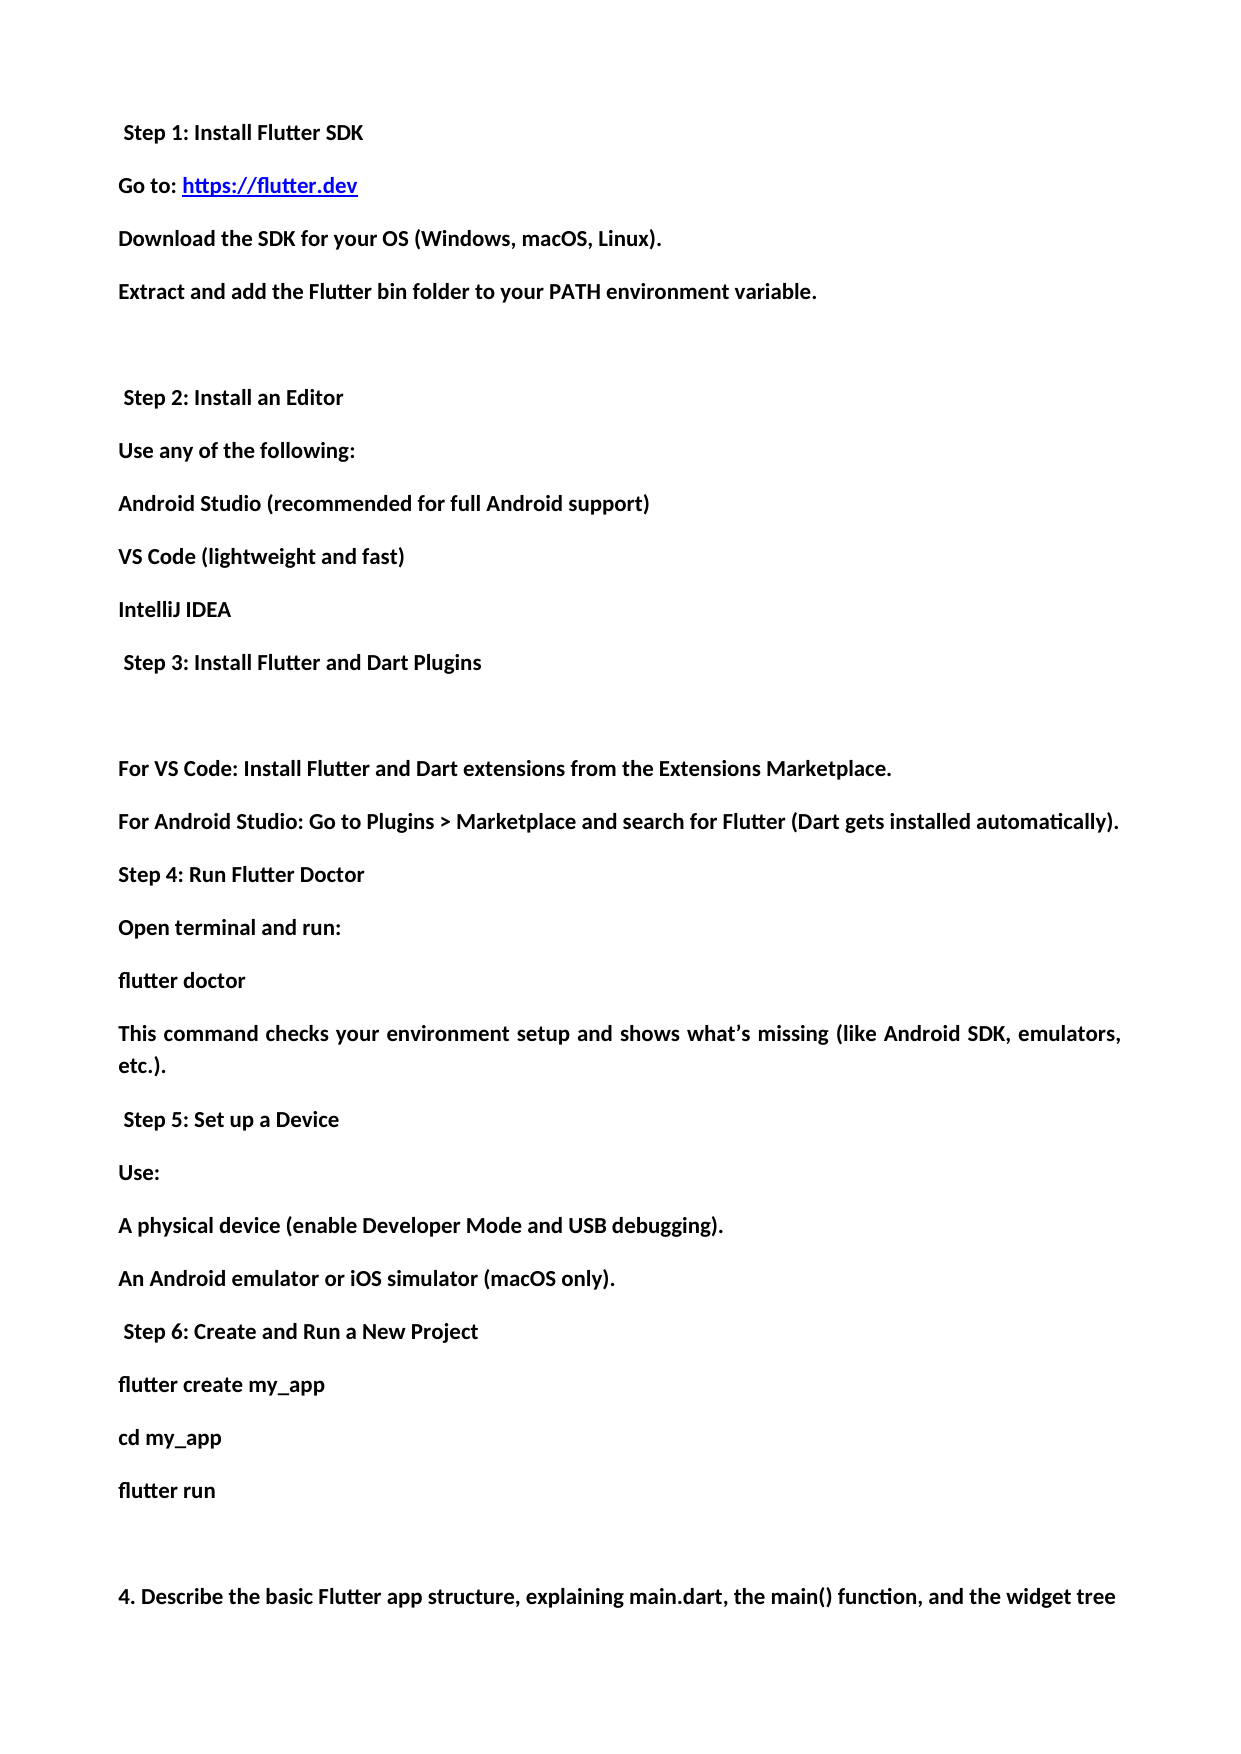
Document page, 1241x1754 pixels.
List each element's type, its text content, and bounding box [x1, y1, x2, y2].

text Step 6: Create and Run a New Project [118, 1317, 1122, 1345]
text Go to: https://flutter.dev [118, 171, 1122, 199]
text An Android emulator or iOS simulator (macOS only). [118, 1264, 1122, 1292]
text Use any of the following: [118, 436, 1122, 464]
text For VS Code: Install Flutter and Dart extensions from the Extensions Marketplace. [118, 754, 1122, 782]
text flutter run [118, 1476, 1122, 1504]
text Step 1: Install Flutter SDK [118, 118, 1122, 146]
text 4. Describe the basic Flutter app structure, explaining main.dart, the main() function, and the widget tree [118, 1582, 1122, 1610]
text VS Code (lightweight and fast) [118, 542, 1122, 570]
text flutter create my_app [118, 1370, 1122, 1398]
text Download the SDK for your OS (Windows, macOS, Linux). [118, 224, 1122, 252]
text Step 5: Set up a Device [118, 1105, 1122, 1133]
text Use: [118, 1158, 1122, 1186]
text flutter doctor [118, 966, 1122, 994]
text This command checks your environment setup and shows what’s missing (like Android SDK, emulators, etc.). [118, 1019, 1122, 1080]
text Extract and add the Flutter bin folder to your PATH environment variable. [118, 277, 1122, 305]
text For Android Studio: Go to Plugins > Marketplace and search for Flutter (Dart gets installed automatically). [118, 807, 1122, 835]
text Android Studio (recommended for full Android support) [118, 489, 1122, 517]
text cd my_app [118, 1423, 1122, 1451]
text Step 2: Install an Editor [118, 383, 1122, 411]
text IntelliJ IDEA [118, 595, 1122, 623]
text Open terminal and run: [118, 913, 1122, 941]
text Step 4: Run Flutter Doctor [118, 860, 1122, 888]
text A physical device (enable Developer Mode and USB debugging). [118, 1211, 1122, 1239]
text Step 3: Install Flutter and Dart Plugins [118, 648, 1122, 676]
